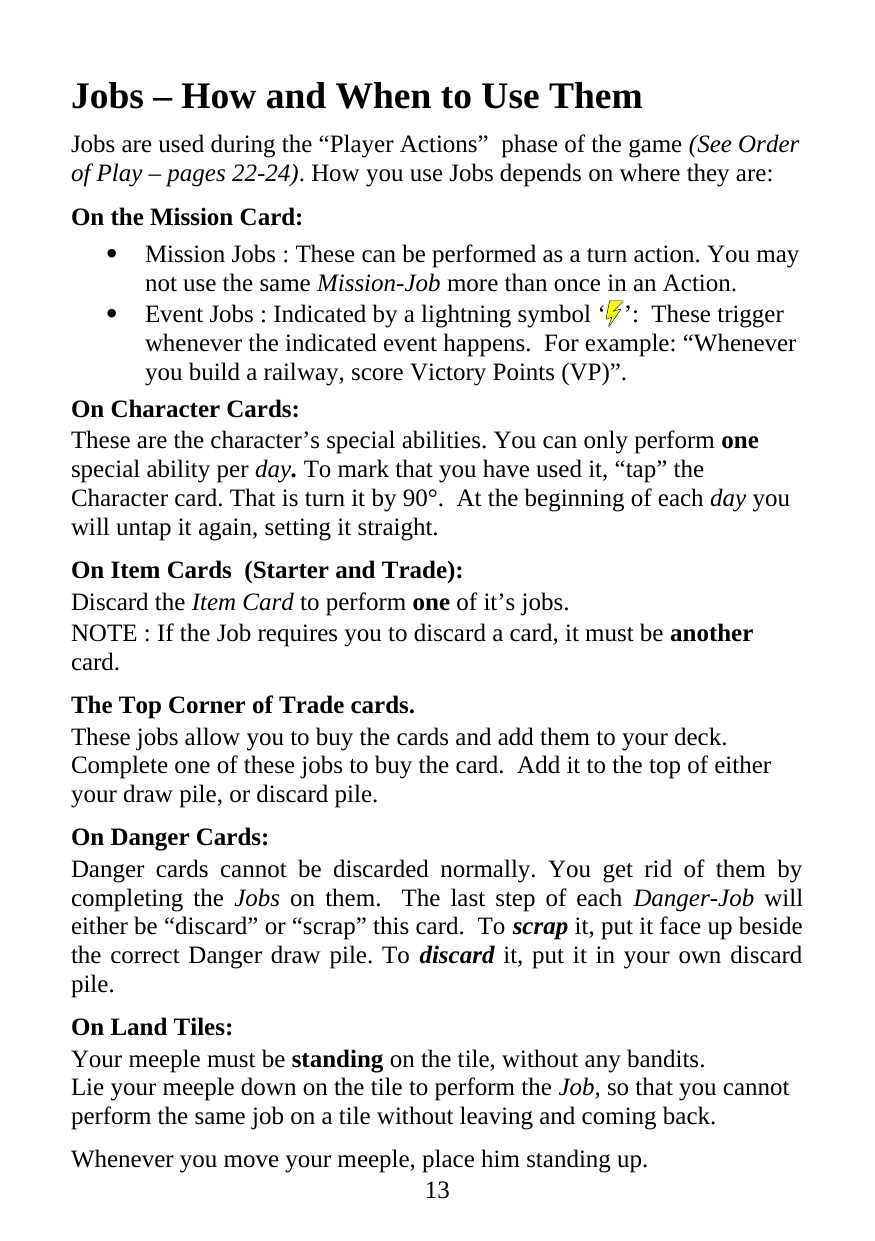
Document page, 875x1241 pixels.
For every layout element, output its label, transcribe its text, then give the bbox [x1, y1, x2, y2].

list Mission Jobs : These can be performed as a turn action. You may not use the same Mission-Job more than once in an Action. [107, 239, 803, 297]
subtitle Jobs – How and When to Use Them [71, 74, 803, 117]
list Event Jobs : Indicated by a lightning symbol ‘’: These trigger whenever the indicated event happens. For example: “Whenever you build a railway, score Victory Points (VP)”. [107, 299, 803, 386]
text Whenever you move your meeple, place him standing up. [71, 1144, 803, 1173]
text On Danger Cards: [71, 822, 803, 851]
text The Top Corner of Trade cards. [71, 690, 803, 719]
text These are the character’s special abilities. You can only perform one special ability per day. To mark that you have used it, “tap” the Character card. That is turn it by 90°. At the beginning of each day you will untap it again, setting it straight. [71, 426, 803, 541]
text Danger cards cannot be discarded normally. You get rid of them by completing the Jobs on them. The last step of each Danger-Job will either be “discard” or “scrap” this card. To scrap it, put it face up beside the correct Danger draw pile. To discard it, put it in your own discard pile. [71, 854, 803, 998]
text On the Mission Card: [71, 202, 803, 230]
text These jobs allow you to buy the cards and add them to your deck. Complete one of these jobs to buy the card. Add it to the top of either your draw pile, or discard pile. [71, 722, 803, 808]
text On Character Cards: [71, 394, 803, 423]
text NOTE : If the Job requires you to discard a card, it must be another card. [71, 618, 803, 676]
text On Land Tiles: [71, 1012, 803, 1041]
text On Item Cards (Starter and Trade): [71, 555, 803, 584]
text Your meeple must be standing on the tile, without any bandits. Lie your meeple down on the tile to perform the Job, so that you cannot perform the same job on a tile without leaving and coming back. [71, 1044, 803, 1130]
text Jobs are used during the “Player Actions” phase of the game (See Order of Play – pages 22-24). How you use Jobs depends on where they are: [71, 129, 803, 187]
text Discard the Item Card to perform one of it’s jobs. [71, 587, 803, 615]
